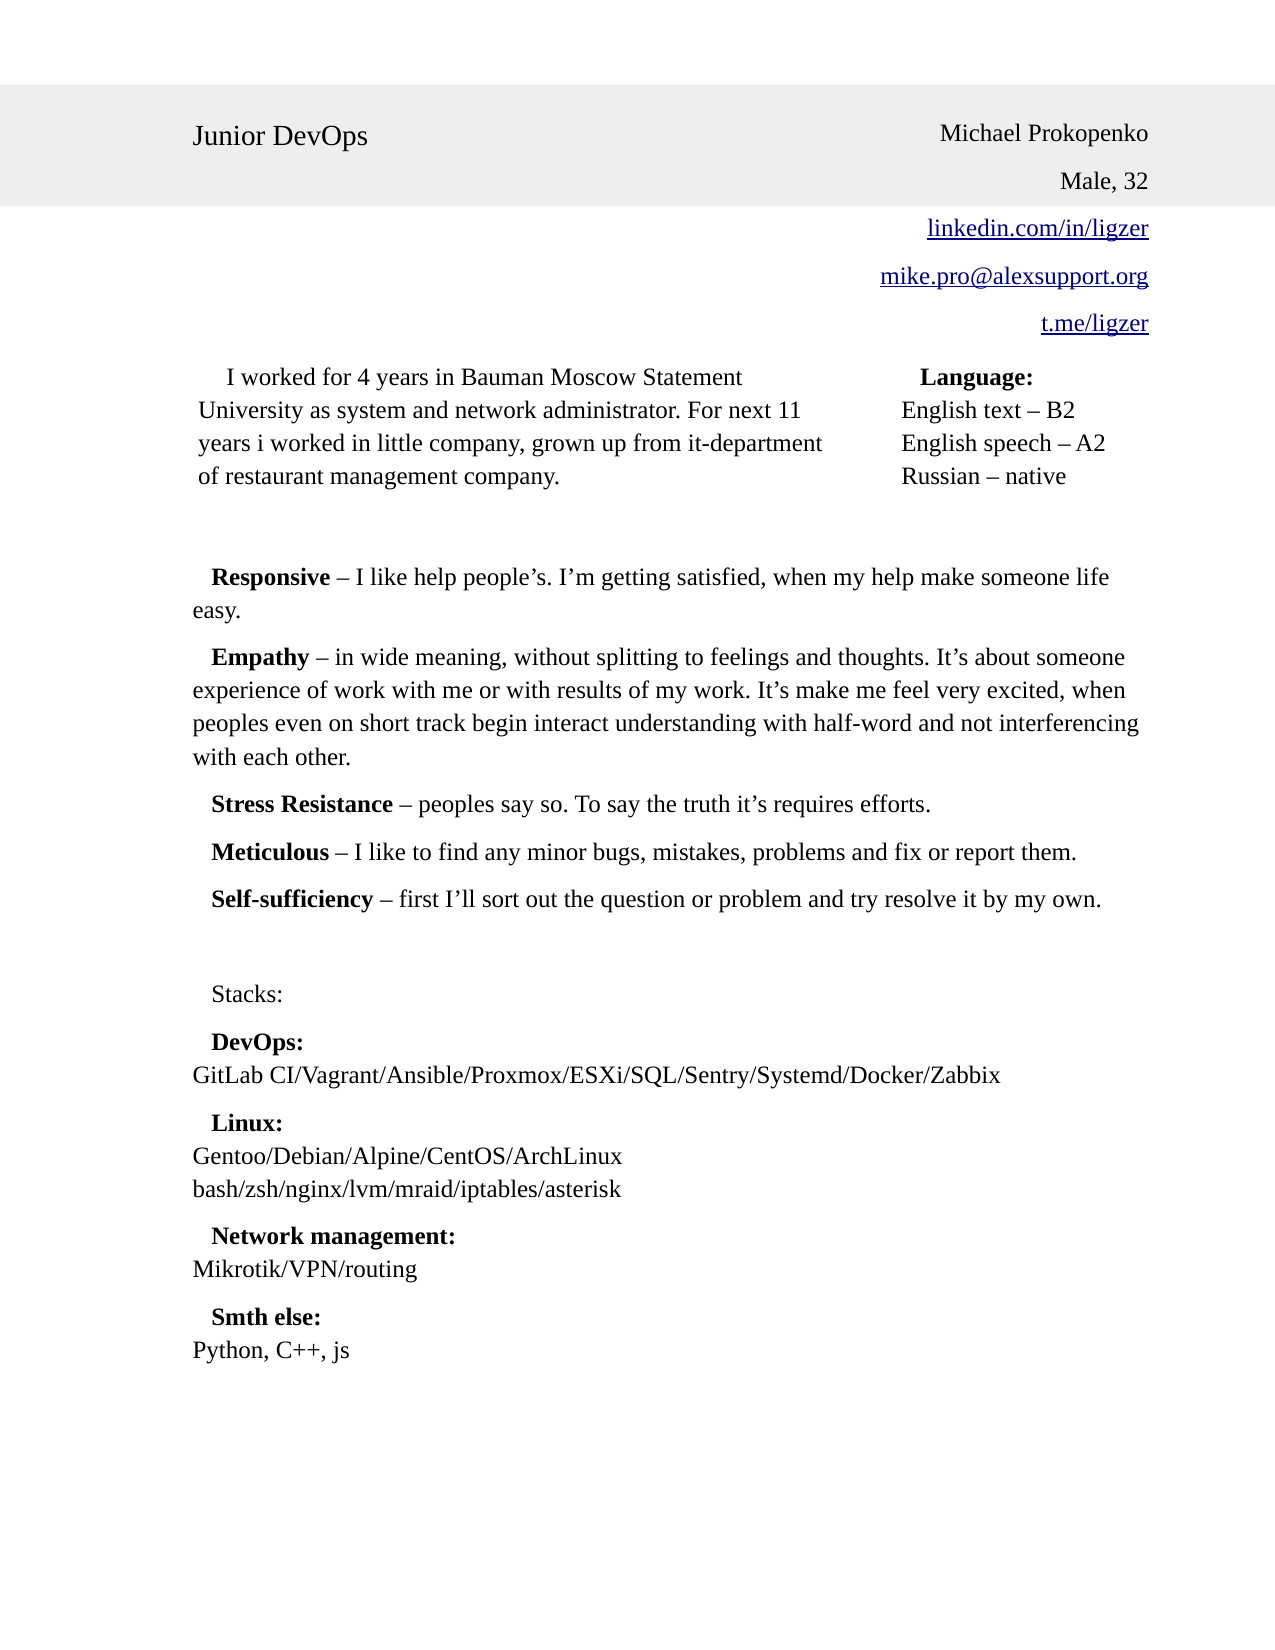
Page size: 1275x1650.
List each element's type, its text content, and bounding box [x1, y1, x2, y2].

text Stacks: [192, 979, 1148, 1008]
text Network management: Mikrotik/VPN/routing [192, 1221, 1148, 1283]
text Stress Resistance – peoples say so. To say the truth it’s requires efforts. [192, 789, 1148, 818]
table_header Junior DevOps [155, 207, 651, 356]
text Empathy – in wide meaning, without splitting to feelings and thoughts. It’s about someone experience of work with me or with results of my work. It’s make me feel very excited, when peoples even on short track begin interact understanding with half-word and not interferencing with each other. [192, 642, 1148, 770]
text Smth else: Python, C++, js [192, 1302, 1148, 1364]
table_header Language: English text – B2 English speech – A2 Russian – native [858, 356, 1148, 514]
text Self-sufficiency – first I’ll sort out the question or problem and try resolve it by my own. [192, 884, 1148, 913]
text Responsive – I like help people’s. I’m getting satisfied, when my help make someone life easy. [192, 562, 1148, 624]
text Linux: Gentoo/Debian/Alpine/CentOS/ArchLinux bash/zsh/nginx/lvm/mraid/iptables/asterisk [192, 1108, 1148, 1203]
table_header Michael Prokopenko Male, 32 linkedin.com/in/ligzer mike.pro@alexsupport.org t.me/ligzer [651, 207, 1148, 356]
text DevOps: GitLab CI/Vagrant/Ansible/Proxmox/ESXi/SQL/Sentry/Systemd/Docker/Zabbix [192, 1027, 1148, 1089]
table_header I worked for 4 years in Bauman Moscow Statement University as system and network administrator. For next 11 years i worked in little company, grown up from it-department of restaurant management company. [155, 356, 858, 514]
text Meticulous – I like to find any minor bugs, mistakes, problems and fix or report them. [192, 837, 1148, 866]
